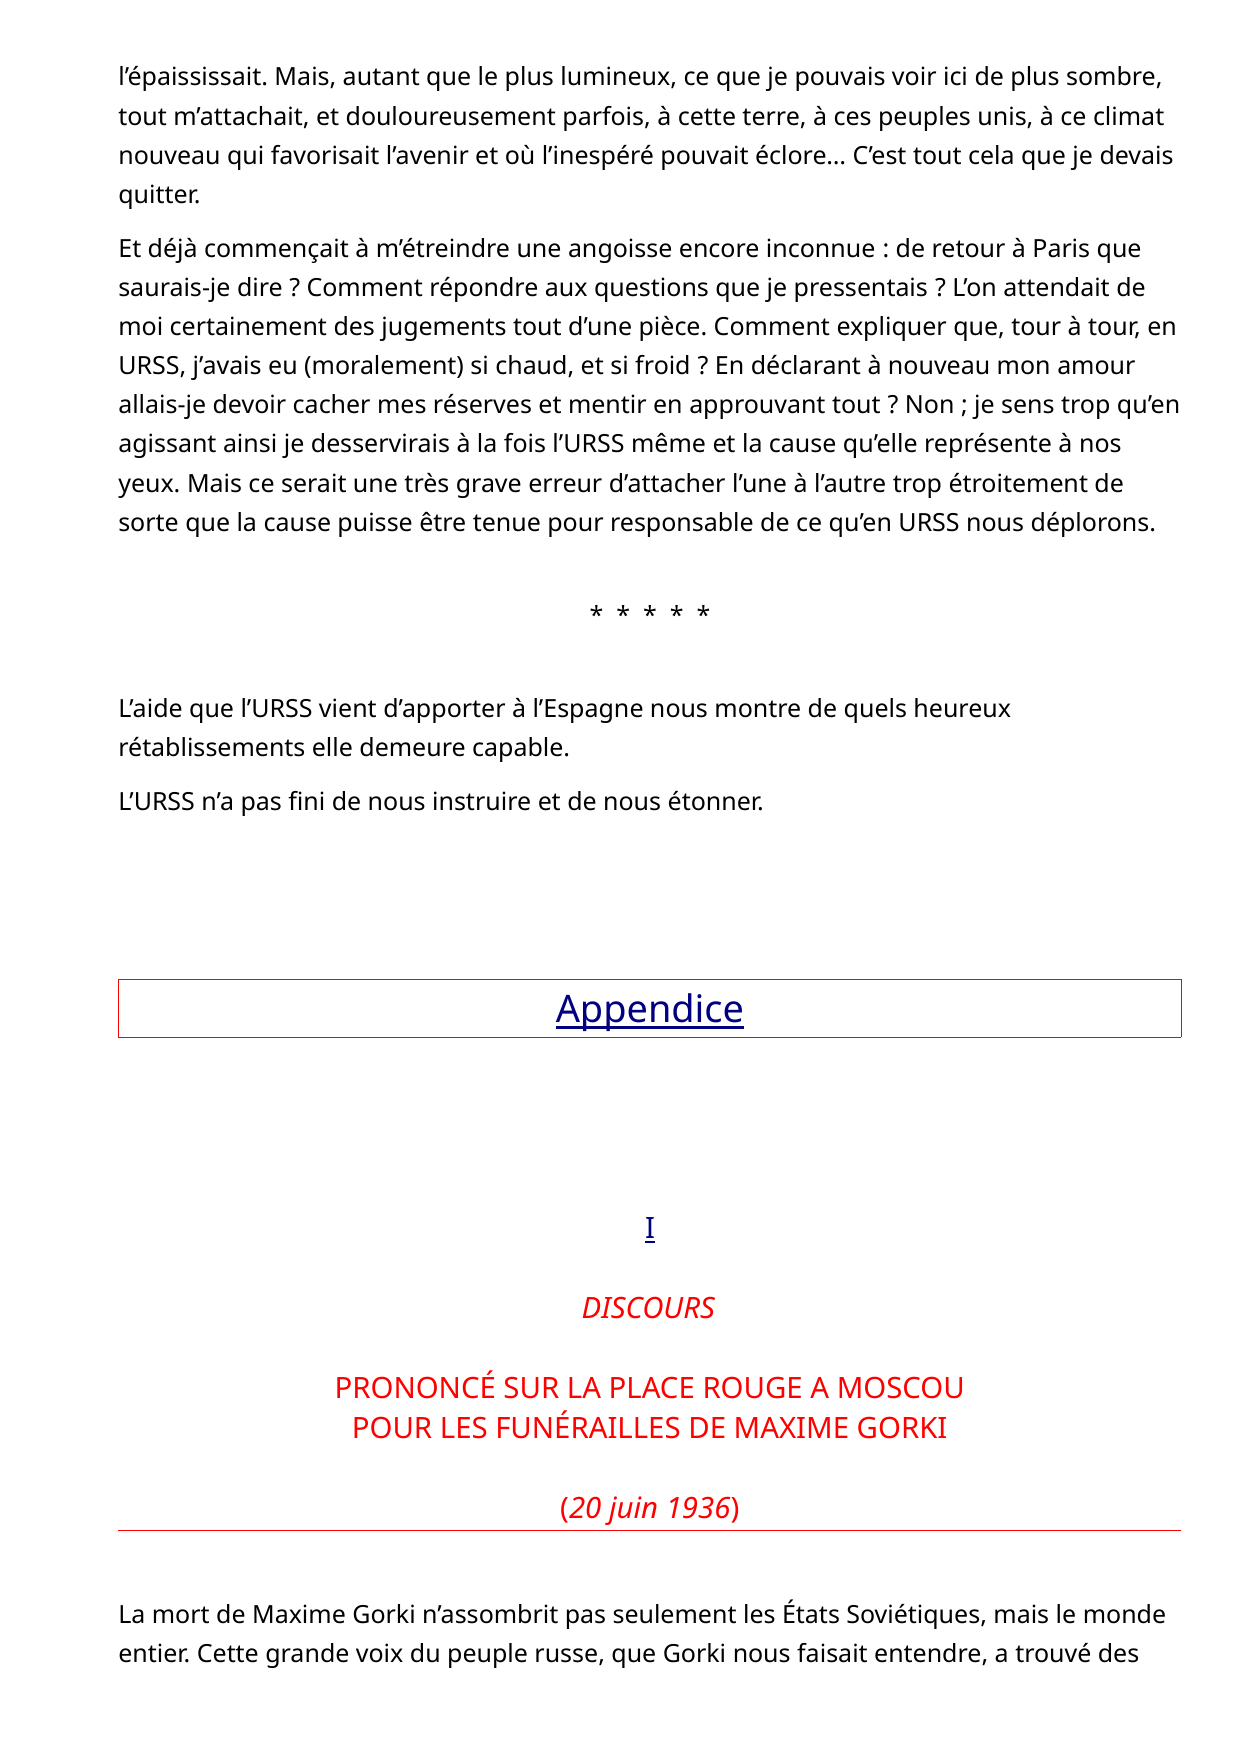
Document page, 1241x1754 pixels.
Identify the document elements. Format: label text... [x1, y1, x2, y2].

text La mort de Maxime Gorki n’assombrit pas seulement les États Soviétiques, mais le monde entier. Cette grande voix du peuple russe, que Gorki nous faisait entendre, a trouvé des [118, 1597, 1181, 1670]
subtitle Appendice [119, 980, 1181, 1037]
text * * * * * [118, 597, 1181, 631]
text L’URSS n’a pas fini de nous instruire et de nous étonner. [118, 783, 1181, 817]
subtitle I DISCOURS PRONONCÉ SUR LA PLACE ROUGE A MOSCOU POUR LES FUNÉRAILLES DE MAXIME GORKI (20 juin 1936) [118, 1164, 1181, 1530]
text l’épaississait. Mais, autant que le plus lumineux, ce que je pouvais voir ici de plus sombre, tout m’attachait, et douloureusement parfois, à cette terre, à ces peuples unis, à ce climat nouveau qui favorisait l’avenir et où l’inespéré pouvait éclore… C’est tout cela que je devais quitter. [118, 59, 1181, 211]
text L’aide que l’URSS vient d’apporter à l’Espagne nous montre de quels heureux rétablissements elle demeure capable. [118, 690, 1181, 763]
text Et déjà commençait à m’étreindre une angoisse encore inconnue : de retour à Paris que saurais-je dire ? Comment répondre aux questions que je pressentais ? L’on attendait de moi certainement des jugements tout d’une pièce. Comment expliquer que, tour à tour, en URSS, j’avais eu (moralement) si chaud, et si froid ? En déclarant à nouveau mon amour allais-je devoir cacher mes réserves et mentir en approuvant tout ? Non ; je sens trop qu’en agissant ainsi je desservirais à la fois l’URSS même et la cause qu’elle représente à nos yeux. Mais ce serait une très grave erreur d’attacher l’une à l’autre trop étroitement de sorte que la cause puisse être tenue pour responsable de ce qu’en URSS nous déplorons. [118, 230, 1181, 538]
